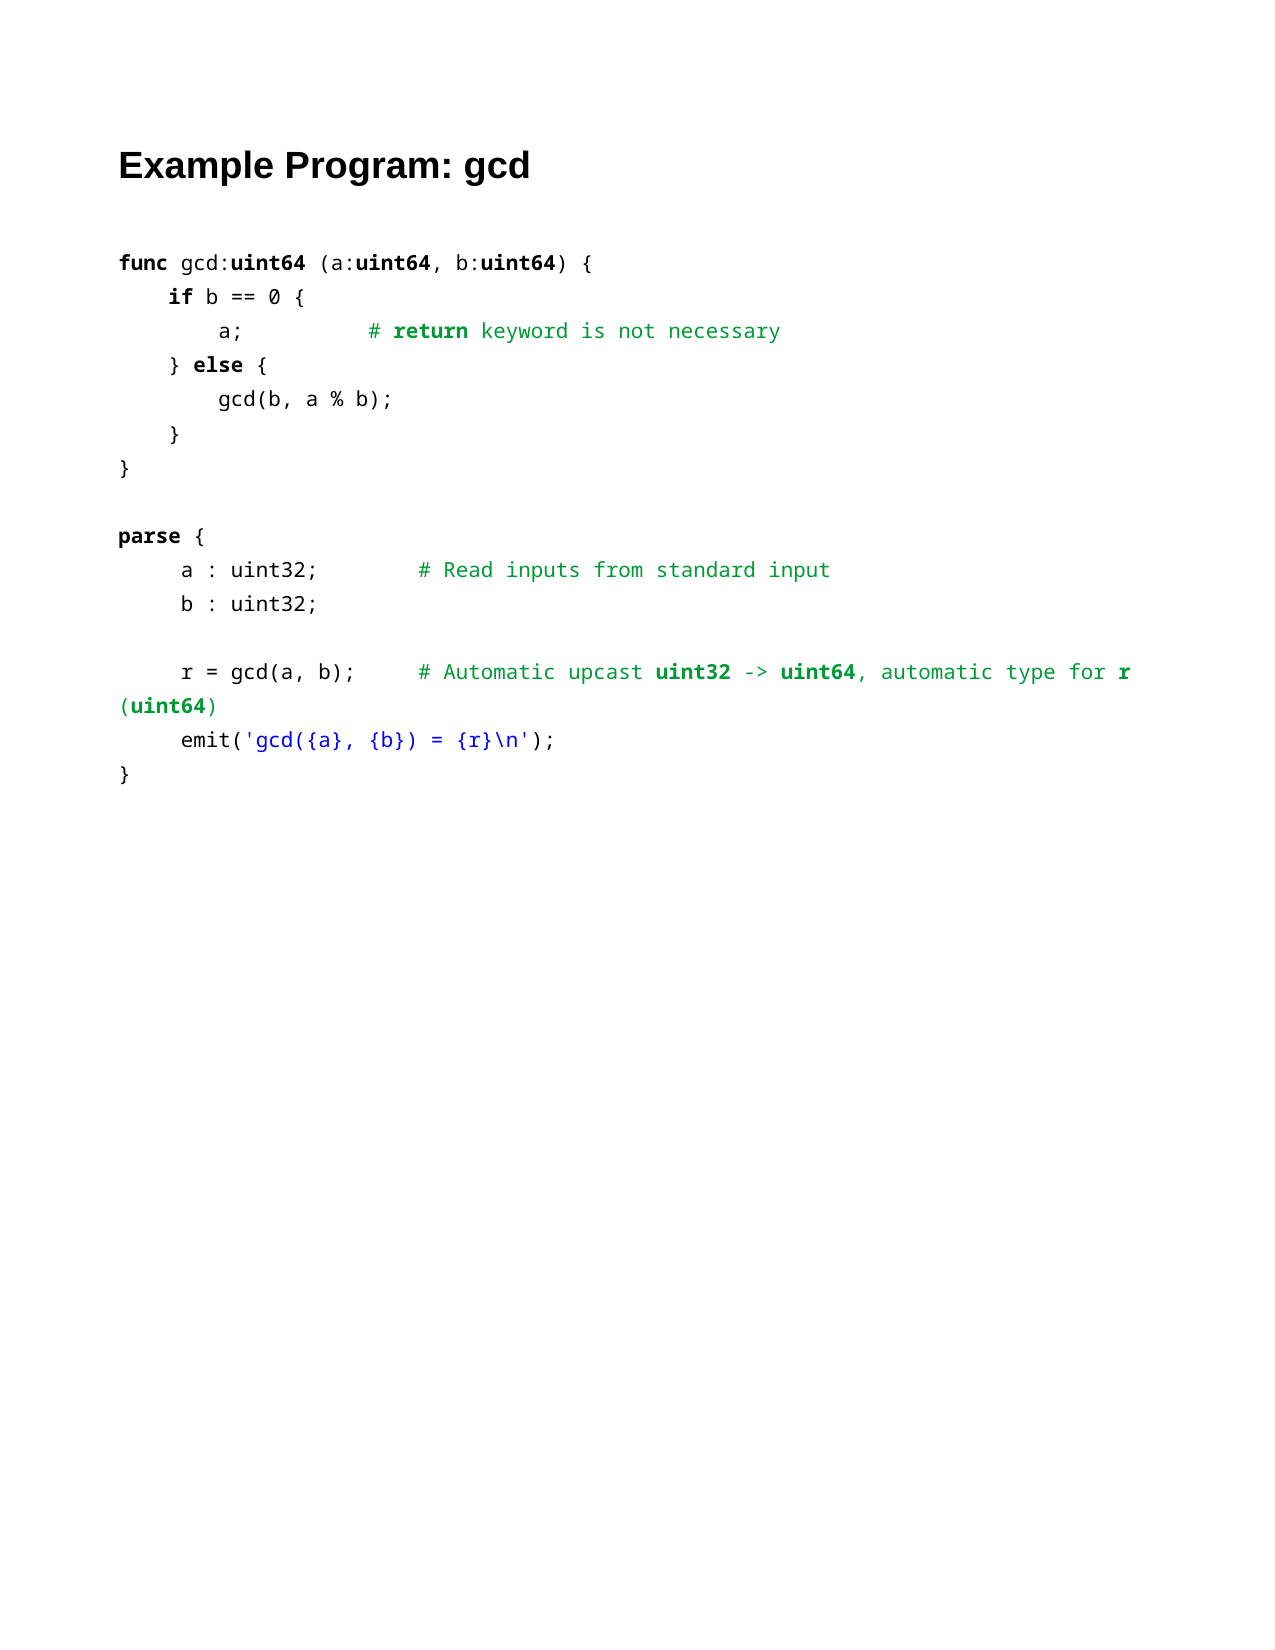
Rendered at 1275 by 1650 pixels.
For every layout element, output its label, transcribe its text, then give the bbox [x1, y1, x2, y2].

text if b == 0 { [118, 282, 1157, 311]
text emit('gcd({a}, {b}) = {r}\n'); [118, 725, 1157, 754]
text a : uint32; # Read inputs from standard input [118, 555, 1157, 583]
text gcd(b, a % b); [118, 384, 1157, 413]
text b : uint32; [118, 589, 1157, 617]
text parse { [118, 521, 1157, 549]
text } [118, 419, 1157, 447]
text } else { [118, 351, 1157, 379]
text } [118, 453, 1157, 481]
text r = gcd(a, b); # Automatic upcast uint32 -> uint64, automatic type for r (uint64) [118, 657, 1157, 719]
text a; # return keyword is not necessary [118, 316, 1157, 345]
text } [118, 759, 1157, 788]
text func gcd:uint64 (a:uint64, b:uint64) { [118, 248, 1157, 277]
subtitle Example Program: gcd [118, 143, 1157, 187]
